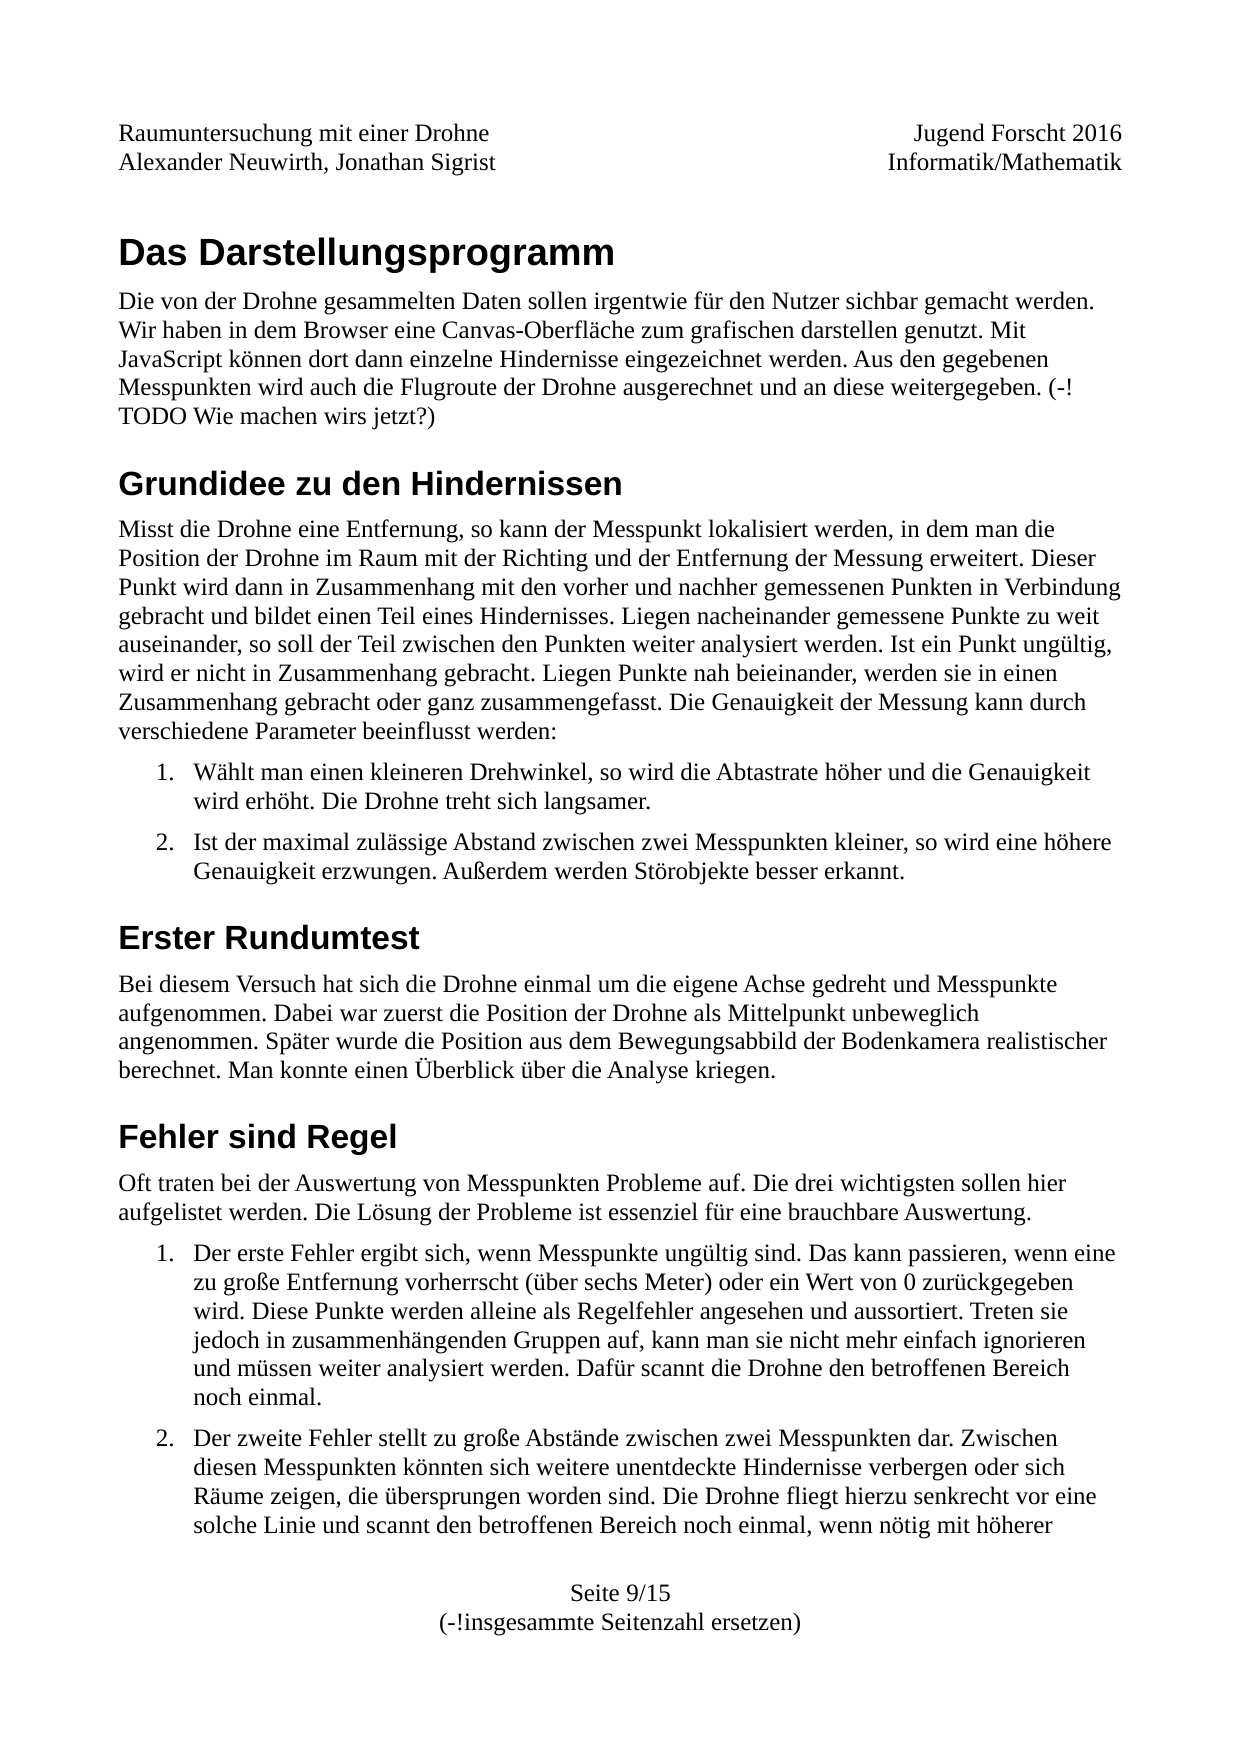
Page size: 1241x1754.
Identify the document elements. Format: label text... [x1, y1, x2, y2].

subtitle Grundidee zu den Hindernissen [118, 463, 1122, 502]
text Bei diesem Versuch hat sich die Drohne einmal um die eigene Achse gedreht und Messpunkte aufgenommen. Dabei war zuerst die Position der Drohne als Mittelpunkt unbeweglich angenommen. Später wurde die Position aus dem Bewegungsabbild der Bodenkamera realistischer berechnet. Man konnte einen Überblick über die Analyse kriegen. [118, 969, 1122, 1084]
subtitle Das Darstellungsprogramm [118, 230, 1122, 274]
text Oft traten bei der Auswertung von Messpunkten Probleme auf. Die drei wichtigsten sollen hier aufgelistet werden. Die Lösung der Probleme ist essenziel für eine brauchbare Auswertung. [118, 1168, 1122, 1226]
text Die von der Drohne gesammelten Daten sollen irgentwie für den Nutzer sichbar gemacht werden. Wir haben in dem Browser eine Canvas-Oberfläche zum grafischen darstellen genutzt. Mit JavaScript können dort dann einzelne Hindernisse eingezeichnet werden. Aus den gegebenen Messpunkten wird auch die Flugroute der Drohne ausgerechnet und an diese weitergegeben. (-!TODO Wie machen wirs jetzt?) [118, 286, 1122, 430]
list Wählt man einen kleineren Drehwinkel, so wird die Abtastrate höher und die Genauigkeit wird erhöht. Die Drohne treht sich langsamer. [156, 757, 1122, 814]
list Der zweite Fehler stellt zu große Abstände zwischen zwei Messpunkten dar. Zwischen diesen Messpunkten könnten sich weitere unentdeckte Hindernisse verbergen oder sich Räume zeigen, die übersprungen worden sind. Die Drohne fliegt hierzu senkrecht vor eine solche Linie und scannt den betroffenen Bereich noch einmal, wenn nötig mit höherer [156, 1423, 1122, 1538]
list Der erste Fehler ergibt sich, wenn Messpunkte ungültig sind. Das kann passieren, wenn eine zu große Entfernung vorherrscht (über sechs Meter) oder ein Wert von 0 zurückgegeben wird. Diese Punkte werden alleine als Regelfehler angesehen und aussortiert. Treten sie jedoch in zusammenhängenden Gruppen auf, kann man sie nicht mehr einfach ignorieren und müssen weiter analysiert werden. Dafür scannt die Drohne den betroffenen Bereich noch einmal. [156, 1238, 1122, 1411]
subtitle Erster Rundumtest [118, 918, 1122, 956]
text Misst die Drohne eine Entfernung, so kann der Messpunkt lokalisiert werden, in dem man die Position der Drohne im Raum mit der Richting und der Entfernung der Messung erweitert. Dieser Punkt wird dann in Zusammenhang mit den vorher und nachher gemessenen Punkten in Verbindung gebracht und bildet einen Teil eines Hindernisses. Liegen nacheinander gemessene Punkte zu weit auseinander, so soll der Teil zwischen den Punkten weiter analysiert werden. Ist ein Punkt ungültig, wird er nicht in Zusammenhang gebracht. Liegen Punkte nah beieinander, werden sie in einen Zusammenhang gebracht oder ganz zusammengefasst. Die Genauigkeit der Messung kann durch verschiedene Parameter beeinflusst werden: [118, 514, 1122, 744]
list Ist der maximal zulässige Abstand zwischen zwei Messpunkten kleiner, so wird eine höhere Genauigkeit erzwungen. Außerdem werden Störobjekte besser erkannt. [156, 827, 1122, 884]
subtitle Fehler sind Regel [118, 1117, 1122, 1156]
